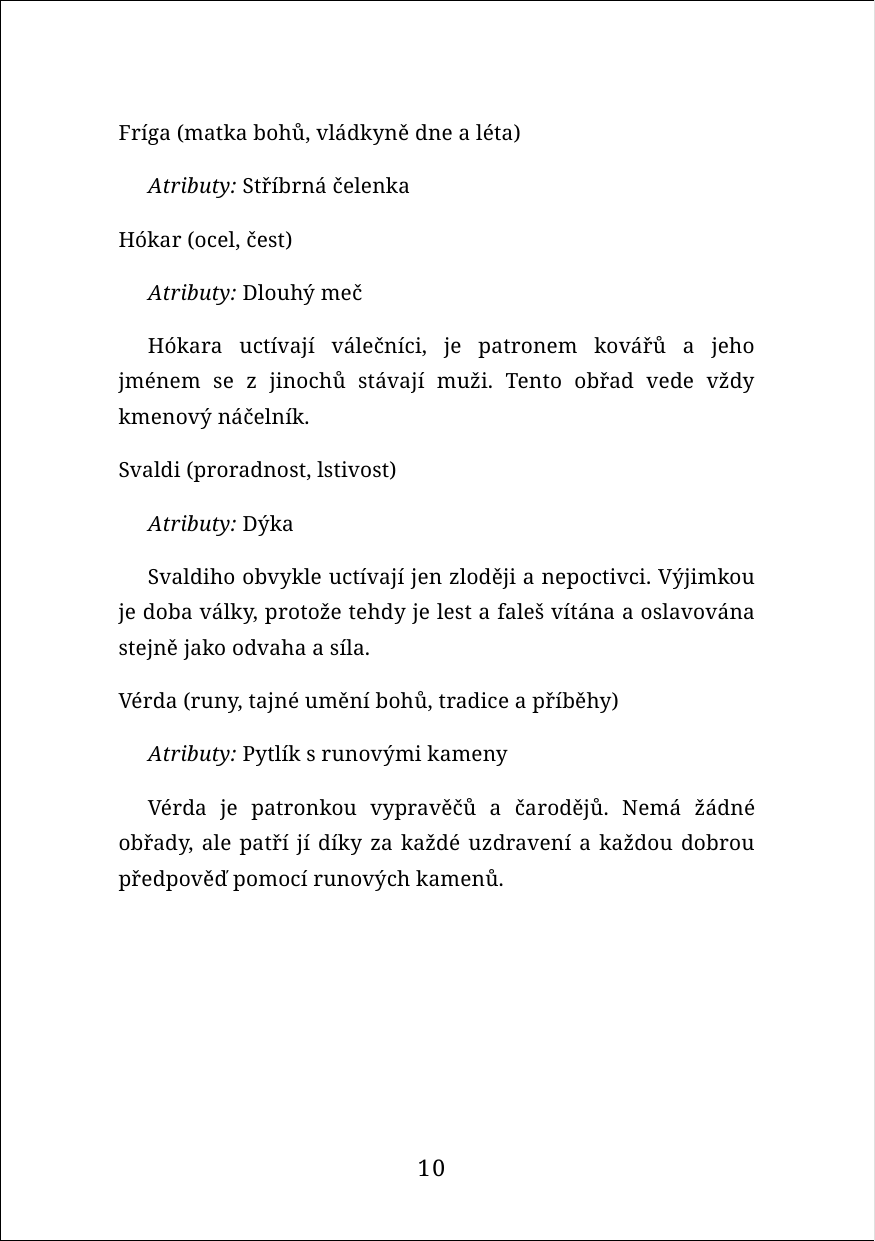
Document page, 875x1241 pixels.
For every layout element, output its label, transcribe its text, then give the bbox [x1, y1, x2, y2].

text Hókar (ocel, čest) [118, 225, 756, 253]
text Atributy: Pytlík s runovými kameny [118, 739, 756, 768]
text Atributy: Dýka [118, 509, 756, 537]
text Fríga (matka bohů, vládkyně dne a léta) [118, 118, 756, 147]
text Vérda (runy, tajné umění bohů, tradice a příběhy) [118, 686, 756, 714]
text Atributy: Stříbrná čelenka [118, 171, 756, 200]
text Vérda je patronkou vypravěčů a čarodějů. Nemá žádné obřady, ale patří jí díky za každé uzdravení a každou dobrou předpověď pomocí runových kamenů. [118, 793, 756, 892]
text Atributy: Dlouhý meč [118, 278, 756, 306]
text Svaldi (proradnost, lstivost) [118, 455, 756, 484]
text Svaldiho obvykle uctívají jen zloději a nepoctivci. Výjimkou je doba války, protože tehdy je lest a faleš vítána a oslavována stejně jako odvaha a síla. [118, 562, 756, 661]
text Hókara uctívají válečníci, je patronem kovářů a jeho jménem se z jinochů stávají muži. Tento obřad vede vždy kmenový náčelník. [118, 331, 756, 431]
